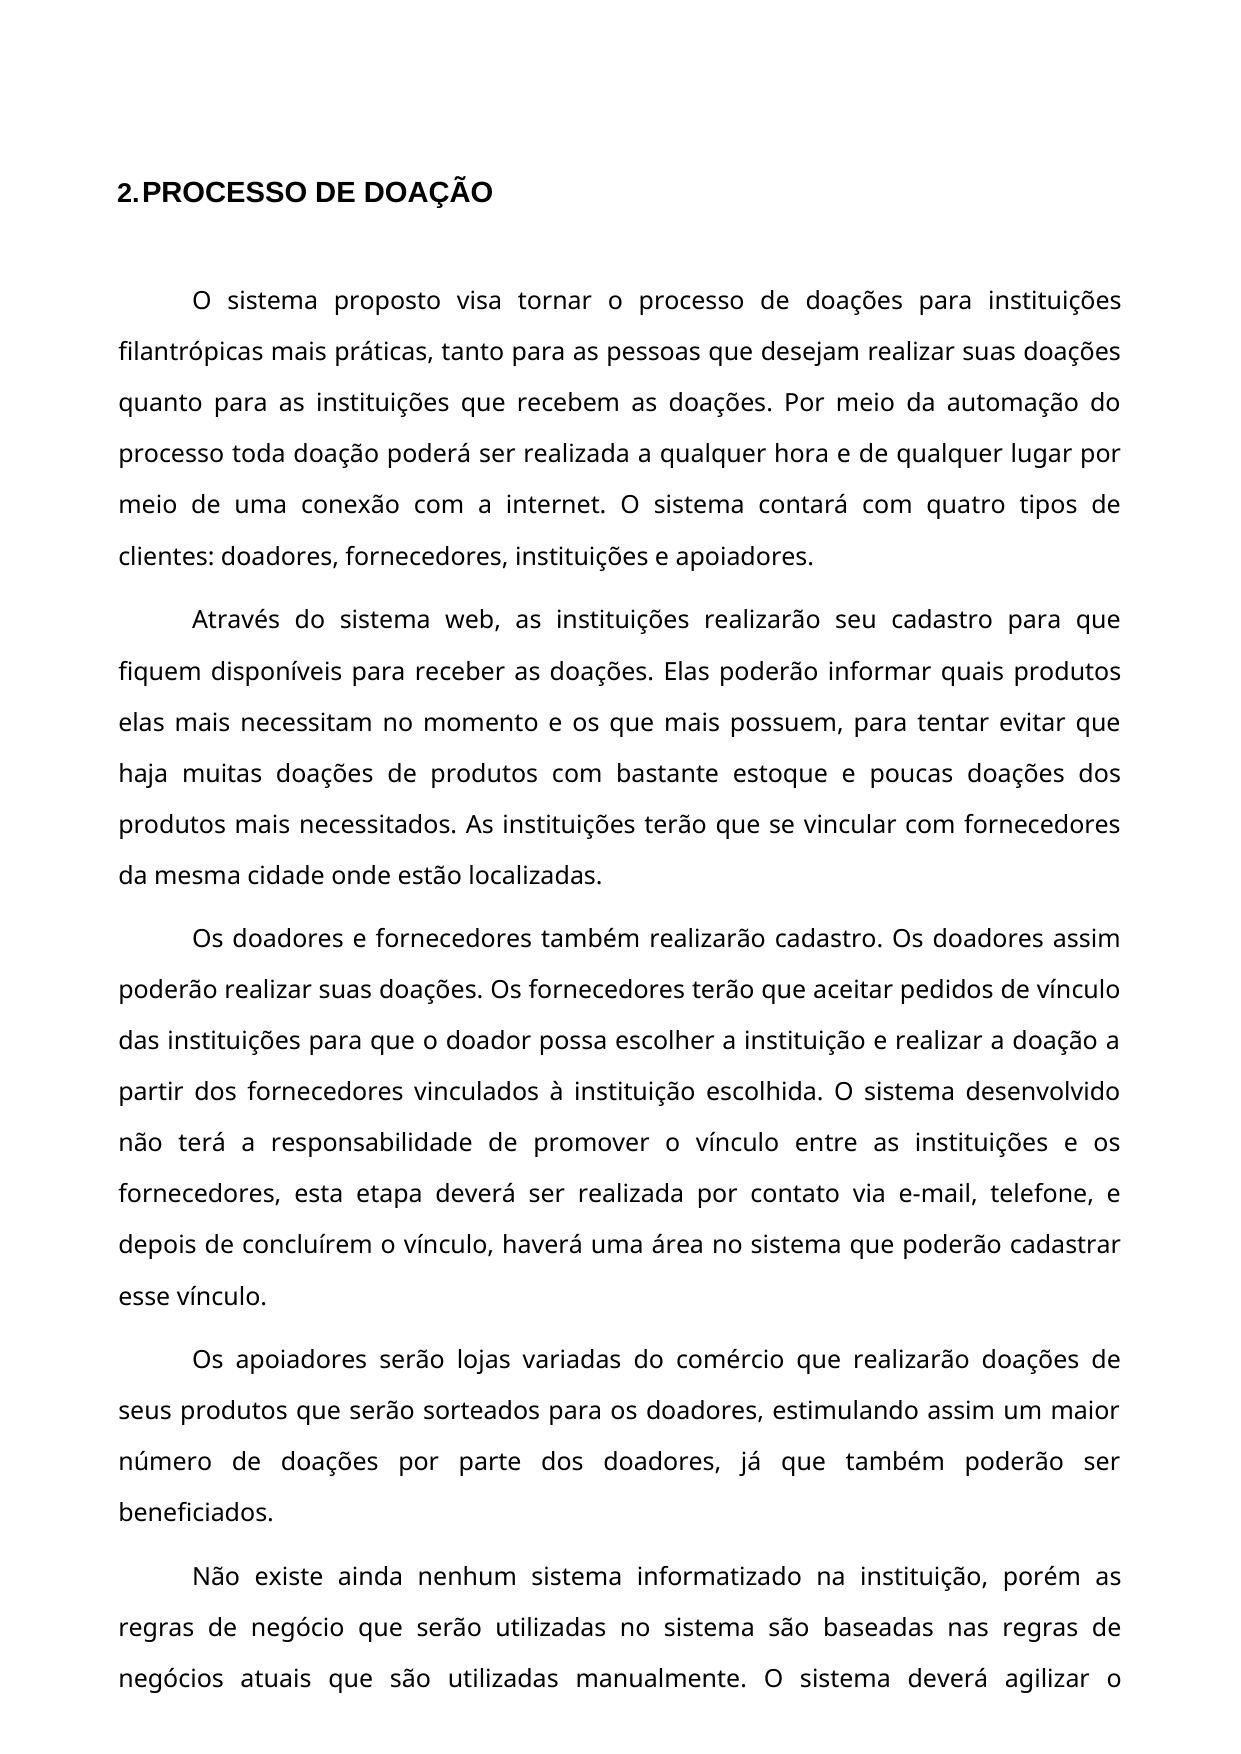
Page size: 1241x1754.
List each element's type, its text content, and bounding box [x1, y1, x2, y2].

text Os doadores e fornecedores também realizarão cadastro. Os doadores assim poderão realizar suas doações. Os fornecedores terão que aceitar pedidos de vínculo das instituições para que o doador possa escolher a instituição e realizar a doação a partir dos fornecedores vinculados à instituição escolhida. O sistema desenvolvido não terá a responsabilidade de promover o vínculo entre as instituições e os fornecedores, esta etapa deverá ser realizada por contato via e-mail, telefone, e depois de concluírem o vínculo, haverá uma área no sistema que poderão cadastrar esse vínculo. [118, 921, 1122, 1312]
text O sistema proposto visa tornar o processo de doações para instituições filantrópicas mais práticas, tanto para as pessoas que desejam realizar suas doações quanto para as instituições que recebem as doações. Por meio da automação do processo toda doação poderá ser realizada a qualquer hora e de qualquer lugar por meio de uma conexão com a internet. O sistema contará com quatro tipos de clientes: doadores, fornecedores, instituições e apoiadores. [118, 283, 1123, 572]
subtitle PROCESSO DE DOAÇÃO [117, 175, 1146, 209]
text Através do sistema web, as instituições realizarão seu cadastro para que fiquem disponíveis para receber as doações. Elas poderão informar quais produtos elas mais necessitam no momento e os que mais possuem, para tentar evitar que haja muitas doações de produtos com bastante estoque e poucas doações dos produtos mais necessitados. As instituições terão que se vincular com fornecedores da mesma cidade onde estão localizadas. [118, 602, 1122, 891]
text Não existe ainda nenhum sistema informatizado na instituição, porém as regras de negócio que serão utilizadas no sistema são baseadas nas regras de negócios atuais que são utilizadas manualmente. O sistema deverá agilizar o [118, 1559, 1122, 1695]
text Os apoiadores serão lojas variadas do comércio que realizarão doações de seus produtos que serão sorteados para os doadores, estimulando assim um maior número de doações por parte dos doadores, já que também poderão ser beneficiados. [118, 1342, 1122, 1529]
